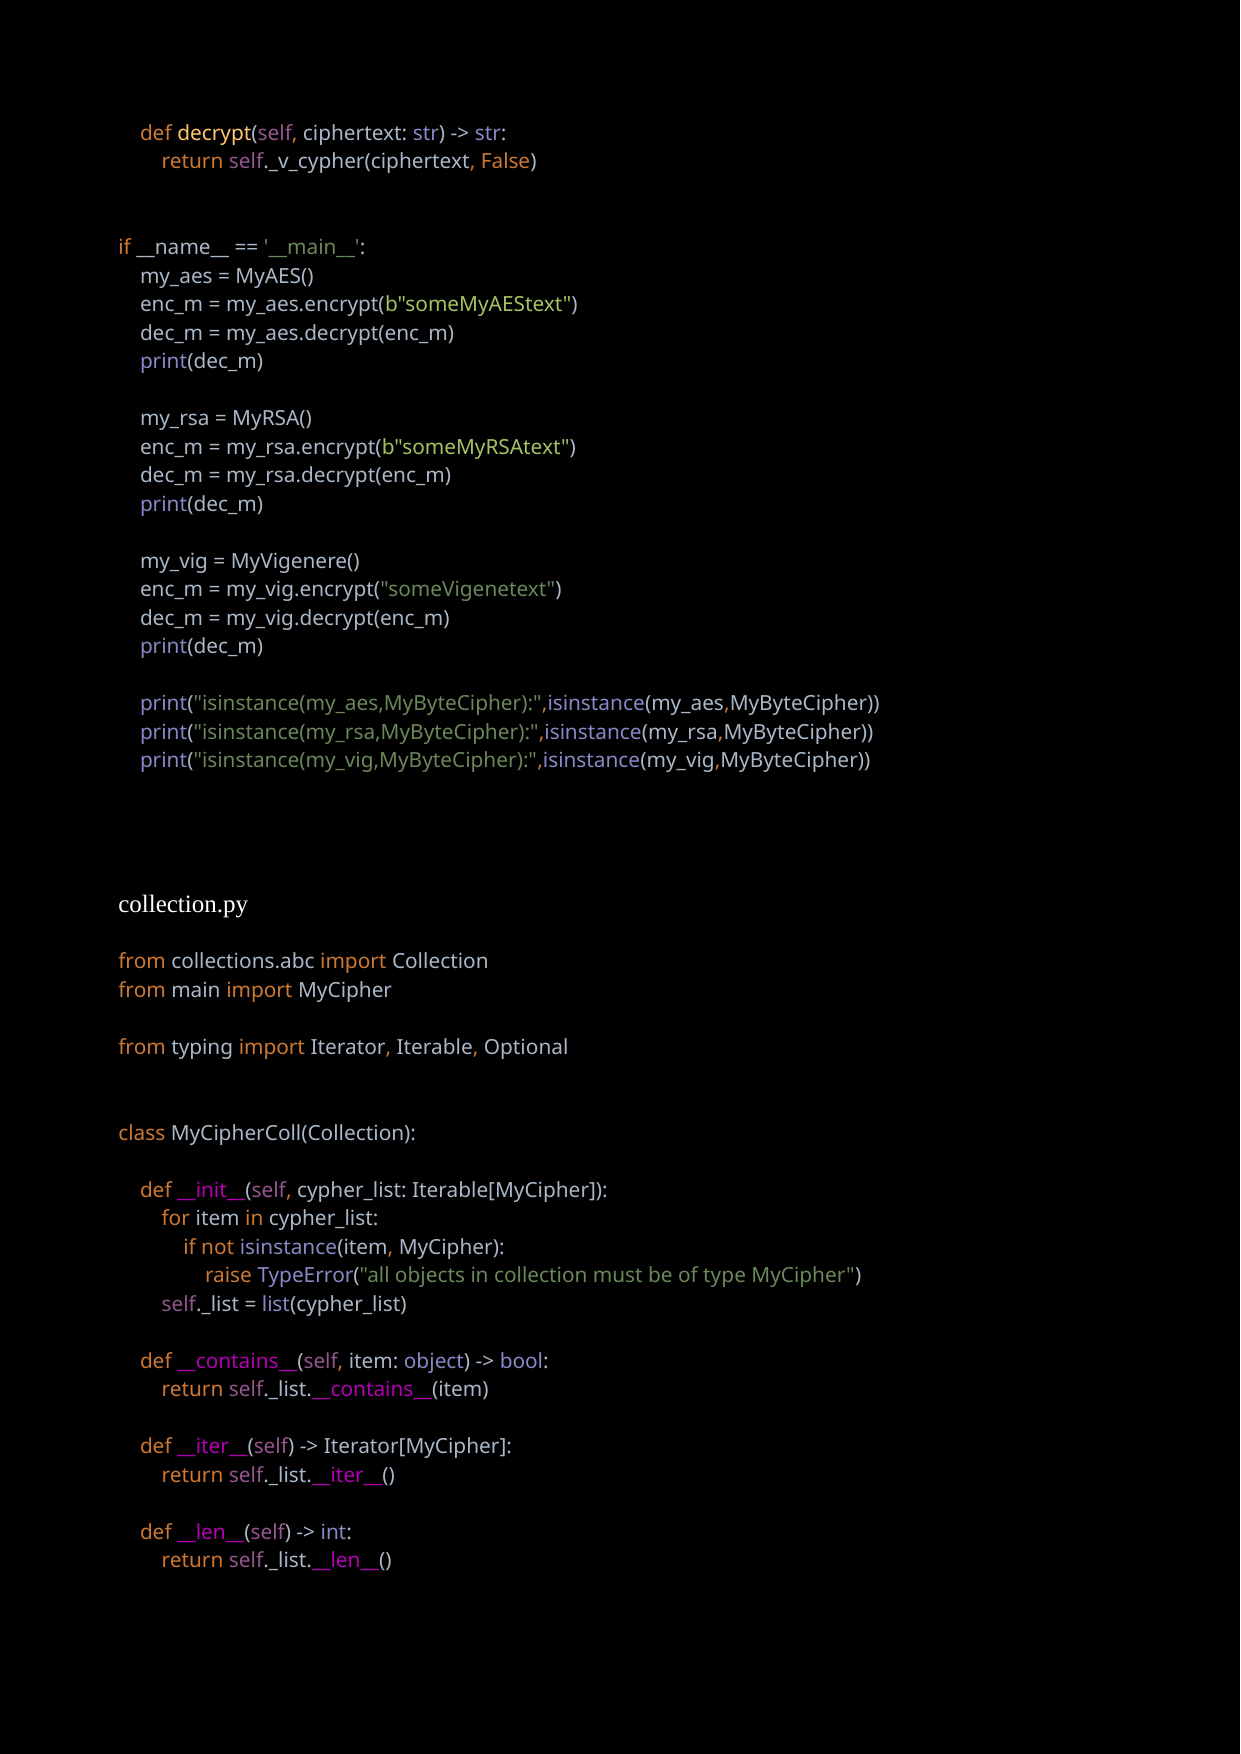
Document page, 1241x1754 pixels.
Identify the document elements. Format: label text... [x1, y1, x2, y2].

text def decrypt(self, ciphertext: str) -> str: return self._v_cypher(ciphertext, False) if __name__ == '__main__': my_aes = MyAES() enc_m = my_aes.encrypt(b"someMyAEStext") dec_m = my_aes.decrypt(enc_m) print(dec_m) my_rsa = MyRSA() enc_m = my_rsa.encrypt(b"someMyRSAtext") dec_m = my_rsa.decrypt(enc_m) print(dec_m) my_vig = MyVigenere() enc_m = my_vig.encrypt("someVigenetext") dec_m = my_vig.decrypt(enc_m) print(dec_m) print("isinstance(my_aes,MyByteCipher):",isinstance(my_aes,MyByteCipher)) print("isinstance(my_rsa,MyByteCipher):",isinstance(my_rsa,MyByteCipher)) print("isinstance(my_vig,MyByteCipher):",isinstance(my_vig,MyByteCipher)) [118, 118, 1122, 802]
text from collections.abc import Collection from main import MyCipher from typing import Iterator, Iterable, Optional class MyCipherColl(Collection): def __init__(self, cypher_list: Iterable[MyCipher]): for item in cypher_list: if not isinstance(item, MyCipher): raise TypeError("all objects in collection must be of type MyCipher") self._list = list(cypher_list) def __contains__(self, item: object) -> bool: return self._list.__contains__(item) def __iter__(self) -> Iterator[MyCipher]: return self._list.__iter__() def __len__(self) -> int: return self._list.__len__() [118, 946, 1122, 1632]
text collection.py [118, 889, 1122, 917]
